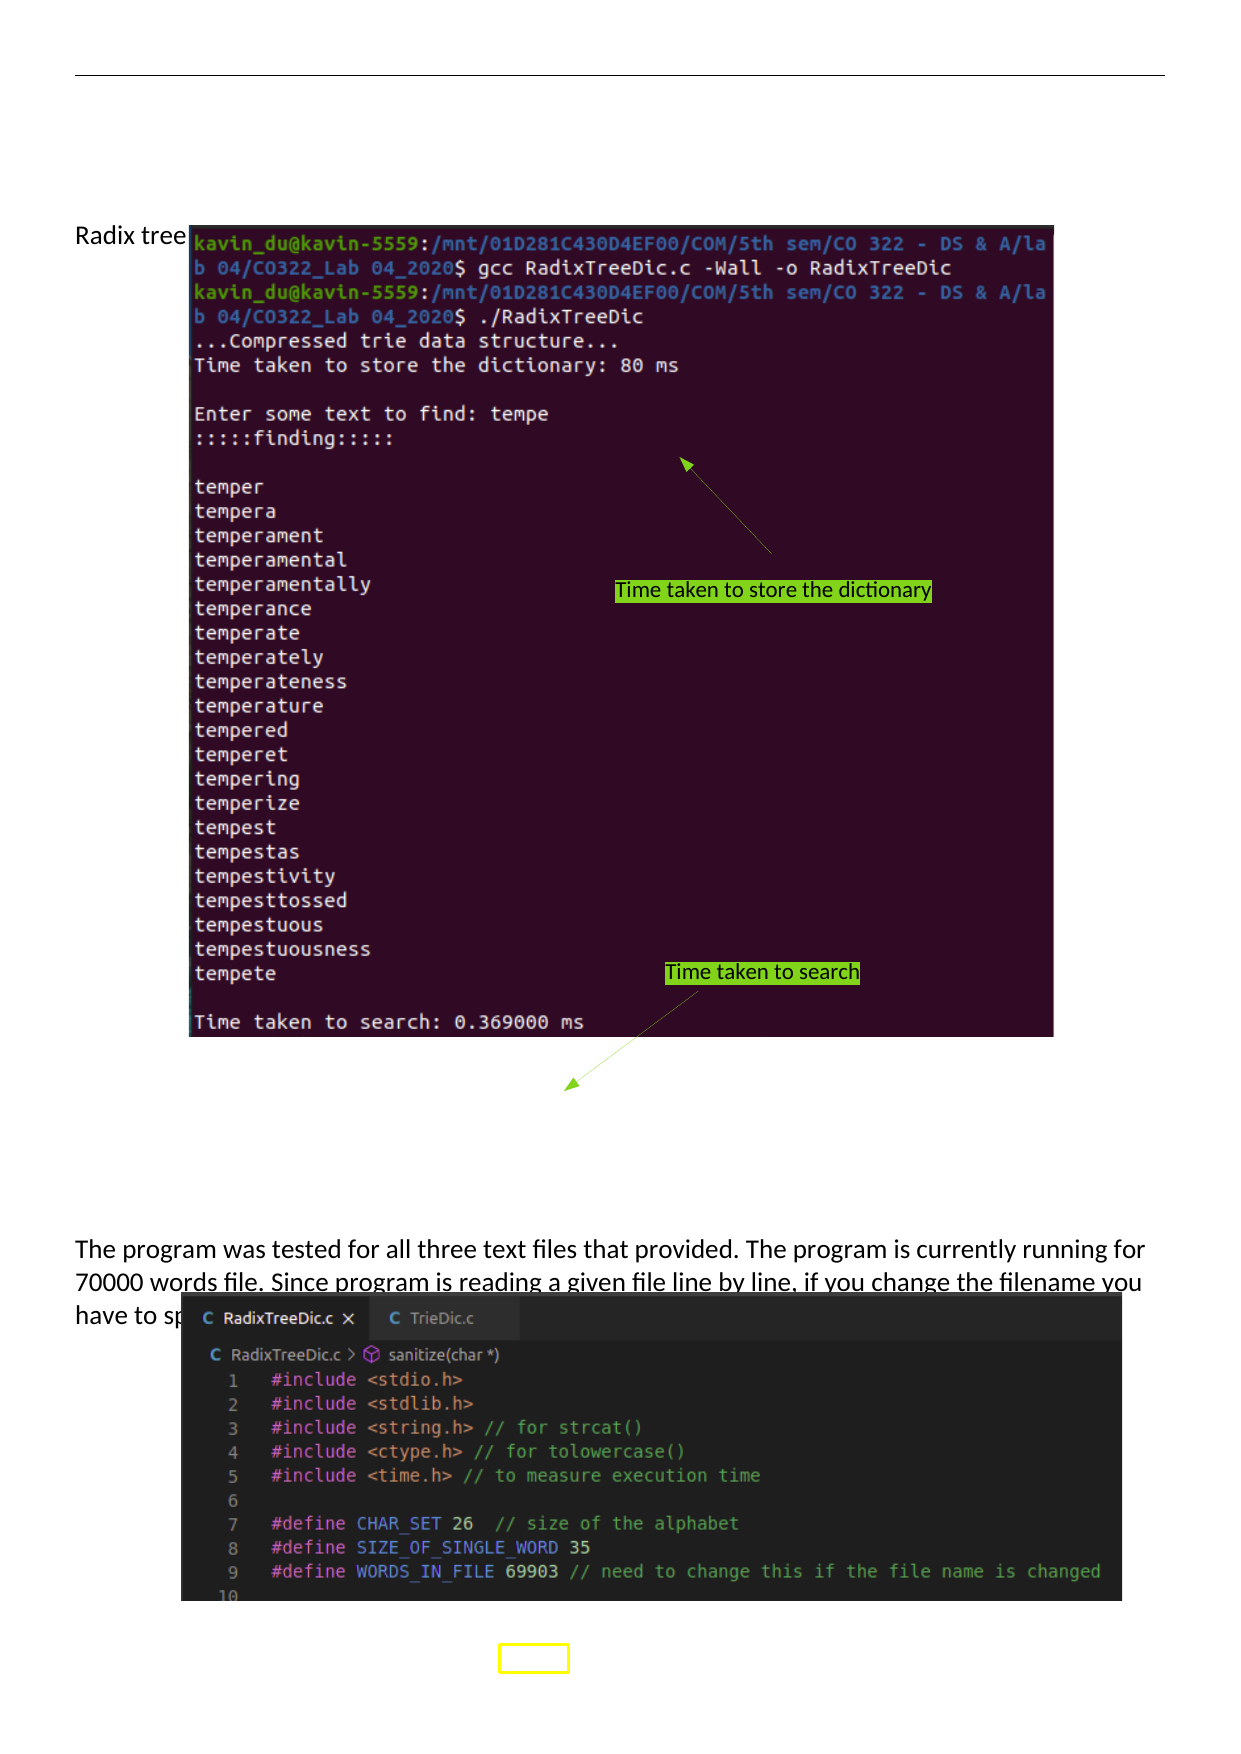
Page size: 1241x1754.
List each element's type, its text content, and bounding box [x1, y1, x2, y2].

text The program was tested for all three text files that provided. The program is currently running for 70000 words file. Since program is reading a given file line by line, if you change the filename you have to specify how many lines in that file as below. (for both C files) [75, 1232, 1165, 1331]
picture [188, 225, 352, 1037]
picture [181, 1292, 930, 1601]
text Radix tree data structure: [75, 218, 1165, 251]
